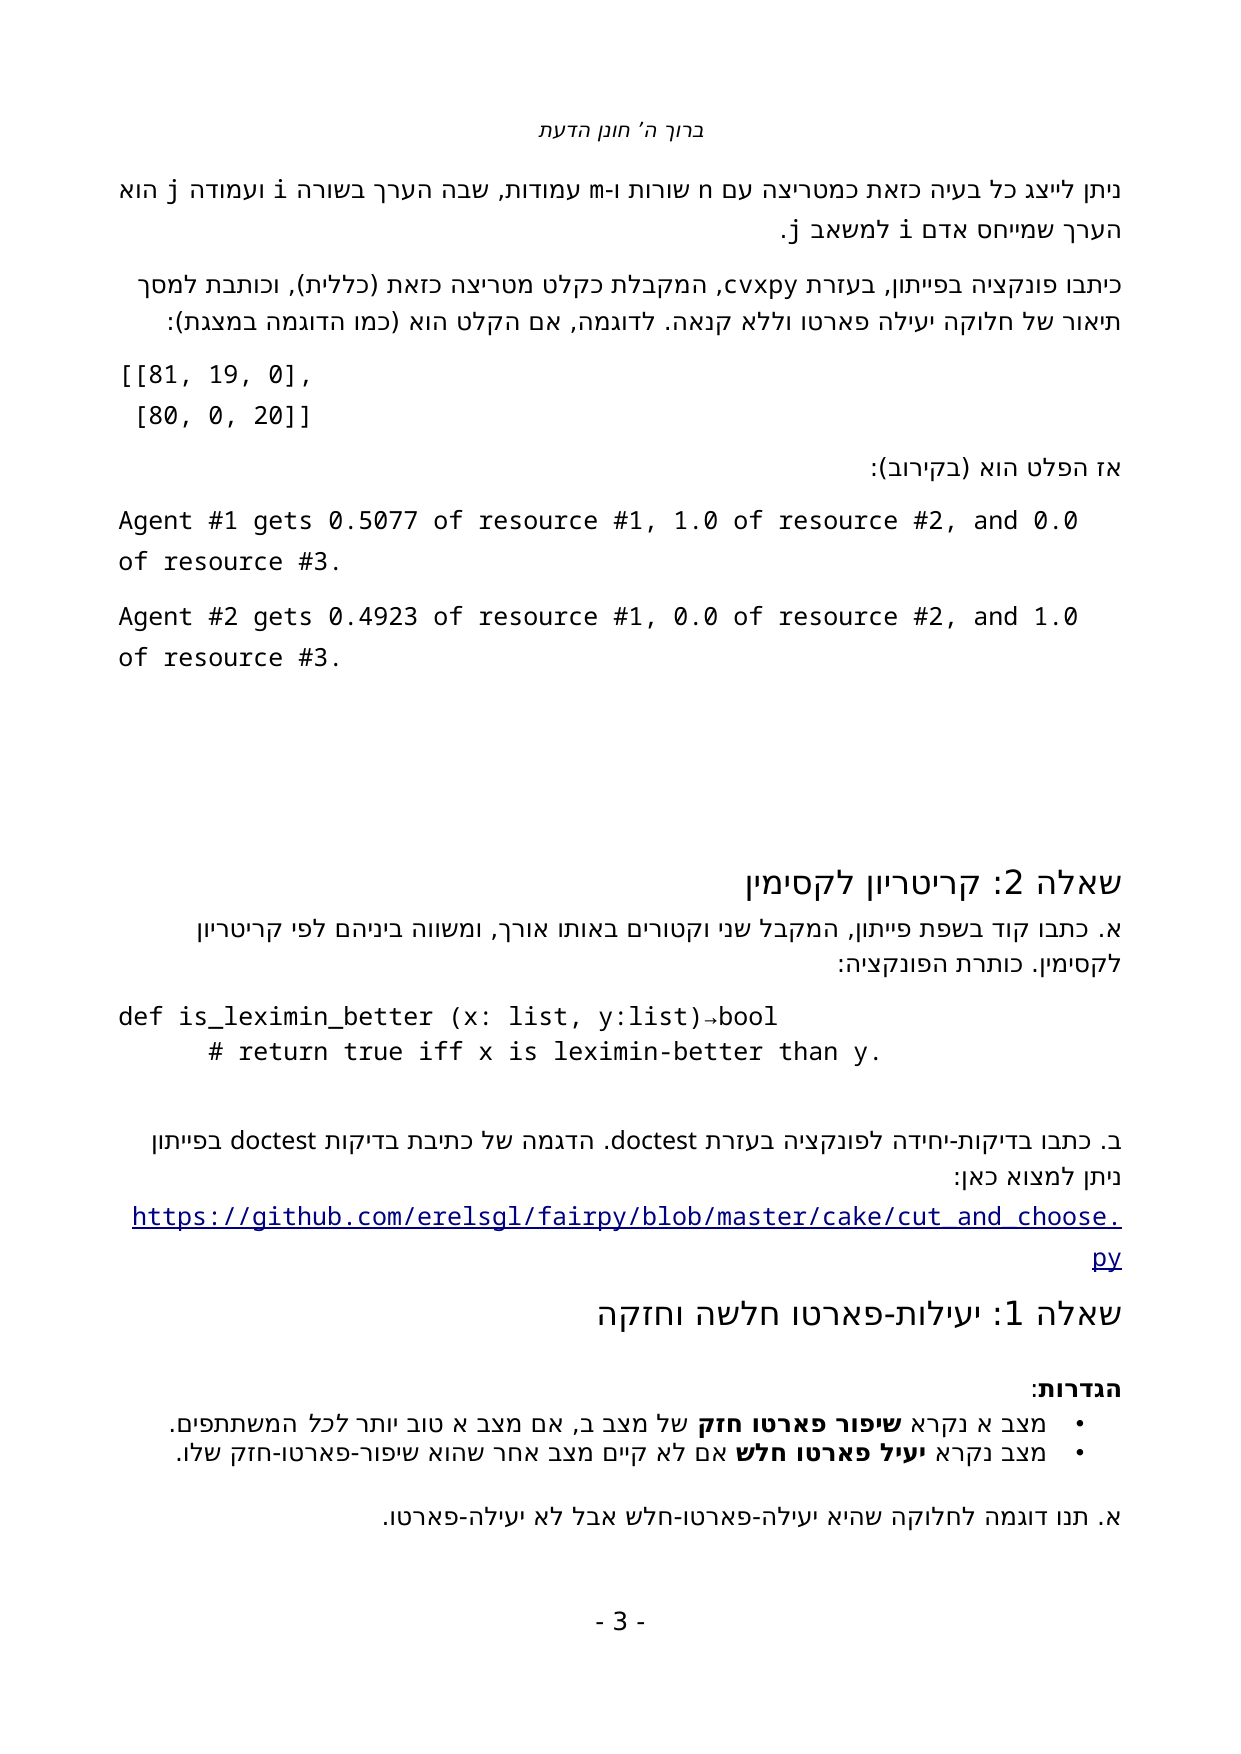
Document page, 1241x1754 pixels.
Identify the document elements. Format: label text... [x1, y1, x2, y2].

text ניתן לייצג כל בעיה כזאת כמטריצה עם n שורות ו-m עמודות, שבה הערך בשורה i ועמודה j הוא הערך שמייחס אדם i למשאב j. [118, 172, 1122, 246]
text אז הפלט הוא (בקירוב): [118, 453, 1122, 482]
text [[81, 19, 0], [80, 0, 20]] [118, 357, 1122, 432]
text הגדרות: [118, 1374, 1122, 1403]
text # return true iff x is leximin-better than y. [118, 1033, 1122, 1067]
subtitle שאלה 1: יעילות-פארטו חלשה וחזקה [118, 1295, 1122, 1333]
text א. כתבו קוד בשפת פייתון, המקבל שני וקטורים באותו אורך, ומשווה ביניהם לפי קריטריון לקסימין. כותרת הפונקציה: [118, 914, 1122, 979]
subtitle שאלה 2: קריטריון לקסימין [118, 863, 1122, 902]
text Agent #2 gets 0.4923 of resource #1, 0.0 of resource #2, and 1.0 of resource #3. [118, 599, 1122, 674]
text א. תנו דוגמה לחלוקה שהיא יעילה-פארטו-חלש אבל לא יעילה-פארטו. [118, 1502, 1122, 1531]
text כיתבו פונקציה בפייתון, בעזרת cvxpy, המקבלת כקלט מטריצה כזאת (כללית), וכותבת למסך תיאור של חלוקה יעילה פארטו וללא קנאה. לדוגמה, אם הקלט הוא (כמו הדוגמה במצגת): [118, 267, 1122, 336]
list מצב נקרא יעיל פארטו חלש אם לא קיים מצב אחר שהוא שיפור-פארטו-חזק שלו. [118, 1438, 1084, 1468]
text Agent #1 gets 0.5077 of resource #1, 1.0 of resource #2, and 0.0 of resource #3. [118, 502, 1122, 577]
list מצב א נקרא שיפור פארטו חזק של מצב ב, אם מצב א טוב יותר לכל המשתתפים. [118, 1409, 1084, 1438]
text ב. כתבו בדיקות-יחידה לפונקציה בעזרת doctest. הדגמה של כתיבת בדיקות doctest בפייתון ניתן למצוא כאן: https://github.com/erelsgl/fairpy/blob/master/cake/cut_and_choose.py [118, 1123, 1122, 1273]
text def is_leximin_better (x: list, y:list)→bool [118, 999, 1122, 1033]
